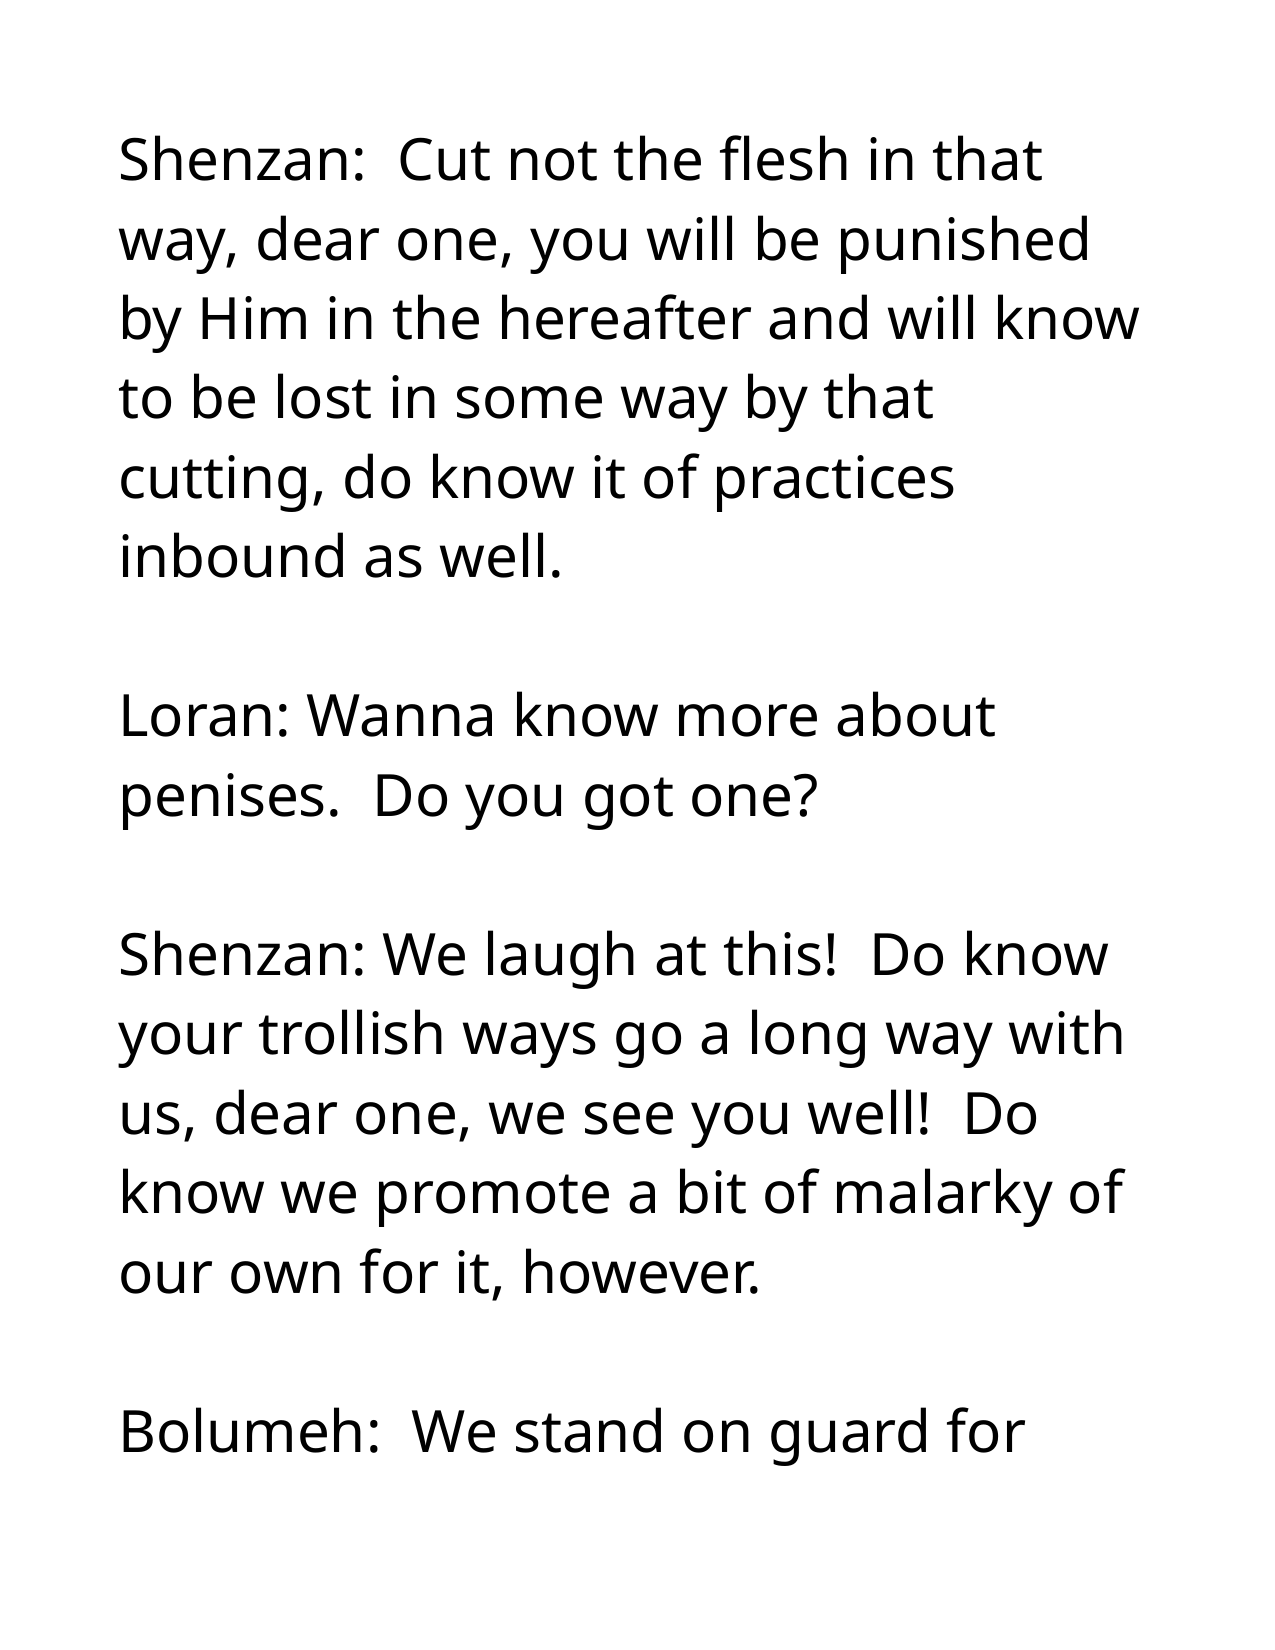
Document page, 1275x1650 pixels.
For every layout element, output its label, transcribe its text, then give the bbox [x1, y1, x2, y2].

text Shenzan: We laugh at this! Do know your trollish ways go a long way with us, dear one, we see you well! Do know we promote a bit of malarky of our own for it, however. [118, 913, 1157, 1310]
text Shenzan: Cut not the flesh in that way, dear one, you will be punished by Him in the hereafter and will know to be lost in some way by that cutting, do know it of practices inbound as well. [118, 118, 1157, 595]
text Bolumeh: We stand on guard for [118, 1390, 1157, 1469]
text Loran: Wanna know more about penises. Do you got one? [118, 674, 1157, 833]
